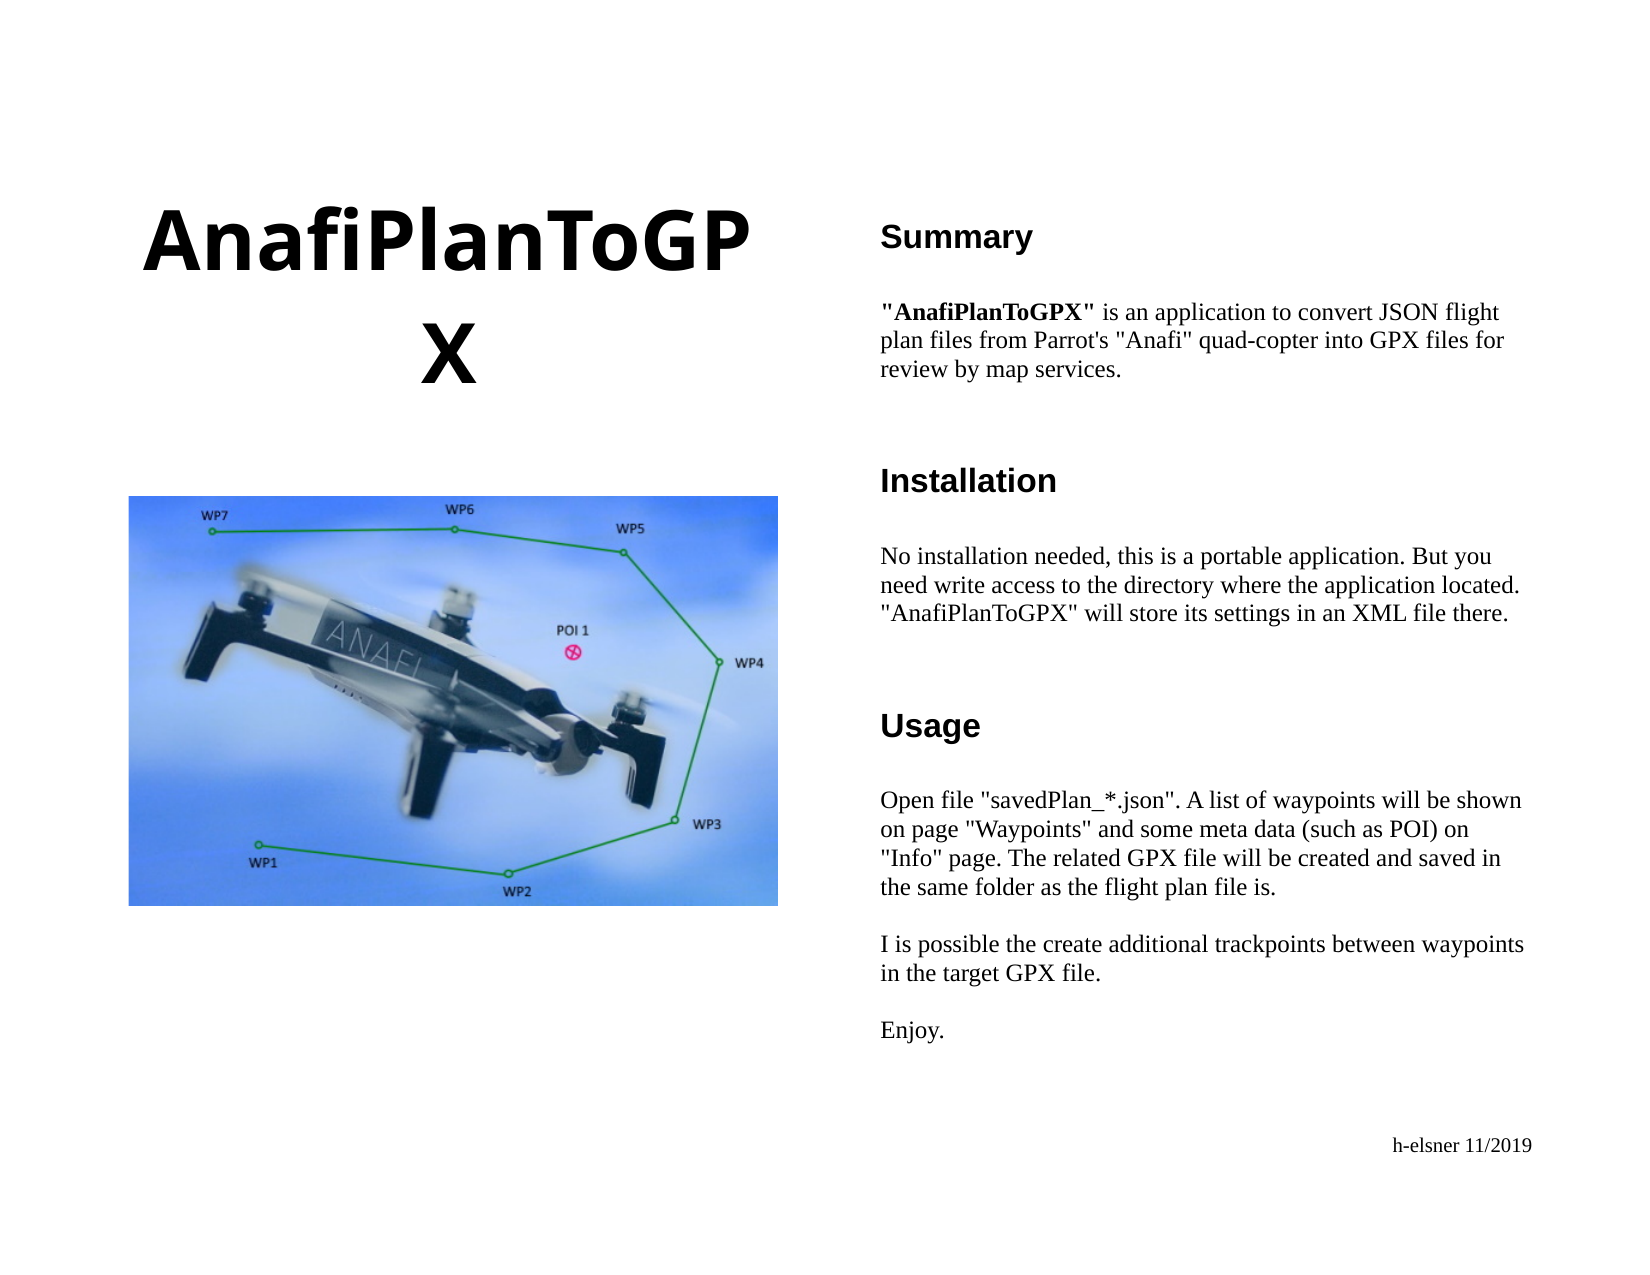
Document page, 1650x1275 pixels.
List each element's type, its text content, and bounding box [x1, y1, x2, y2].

table_header [779, 118, 874, 1103]
table_header Summary "AnafiPlanToGPX" is an application to convert JSON flight plan files from Parrot's "Anafi" quad-copter into GPX files for review by map services. Installation No installation needed, this is a portable application. But you need write access to the directory where the application located. "AnafiPlanToGPX" will store its settings in an XML file there. Usage Open file "savedPlan_*.json". A list of waypoints will be shown on page "Waypoints" and some meta data (such as POI) on "Info" page. The related GPX file will be created and saved in the same folder as the flight plan file is. I is possible the create additional trackpoints between waypoints in the target GPX file. Enjoy. [874, 118, 1532, 1103]
picture [128, 496, 778, 906]
table_header AnafiPlanToGPX [118, 118, 779, 1103]
